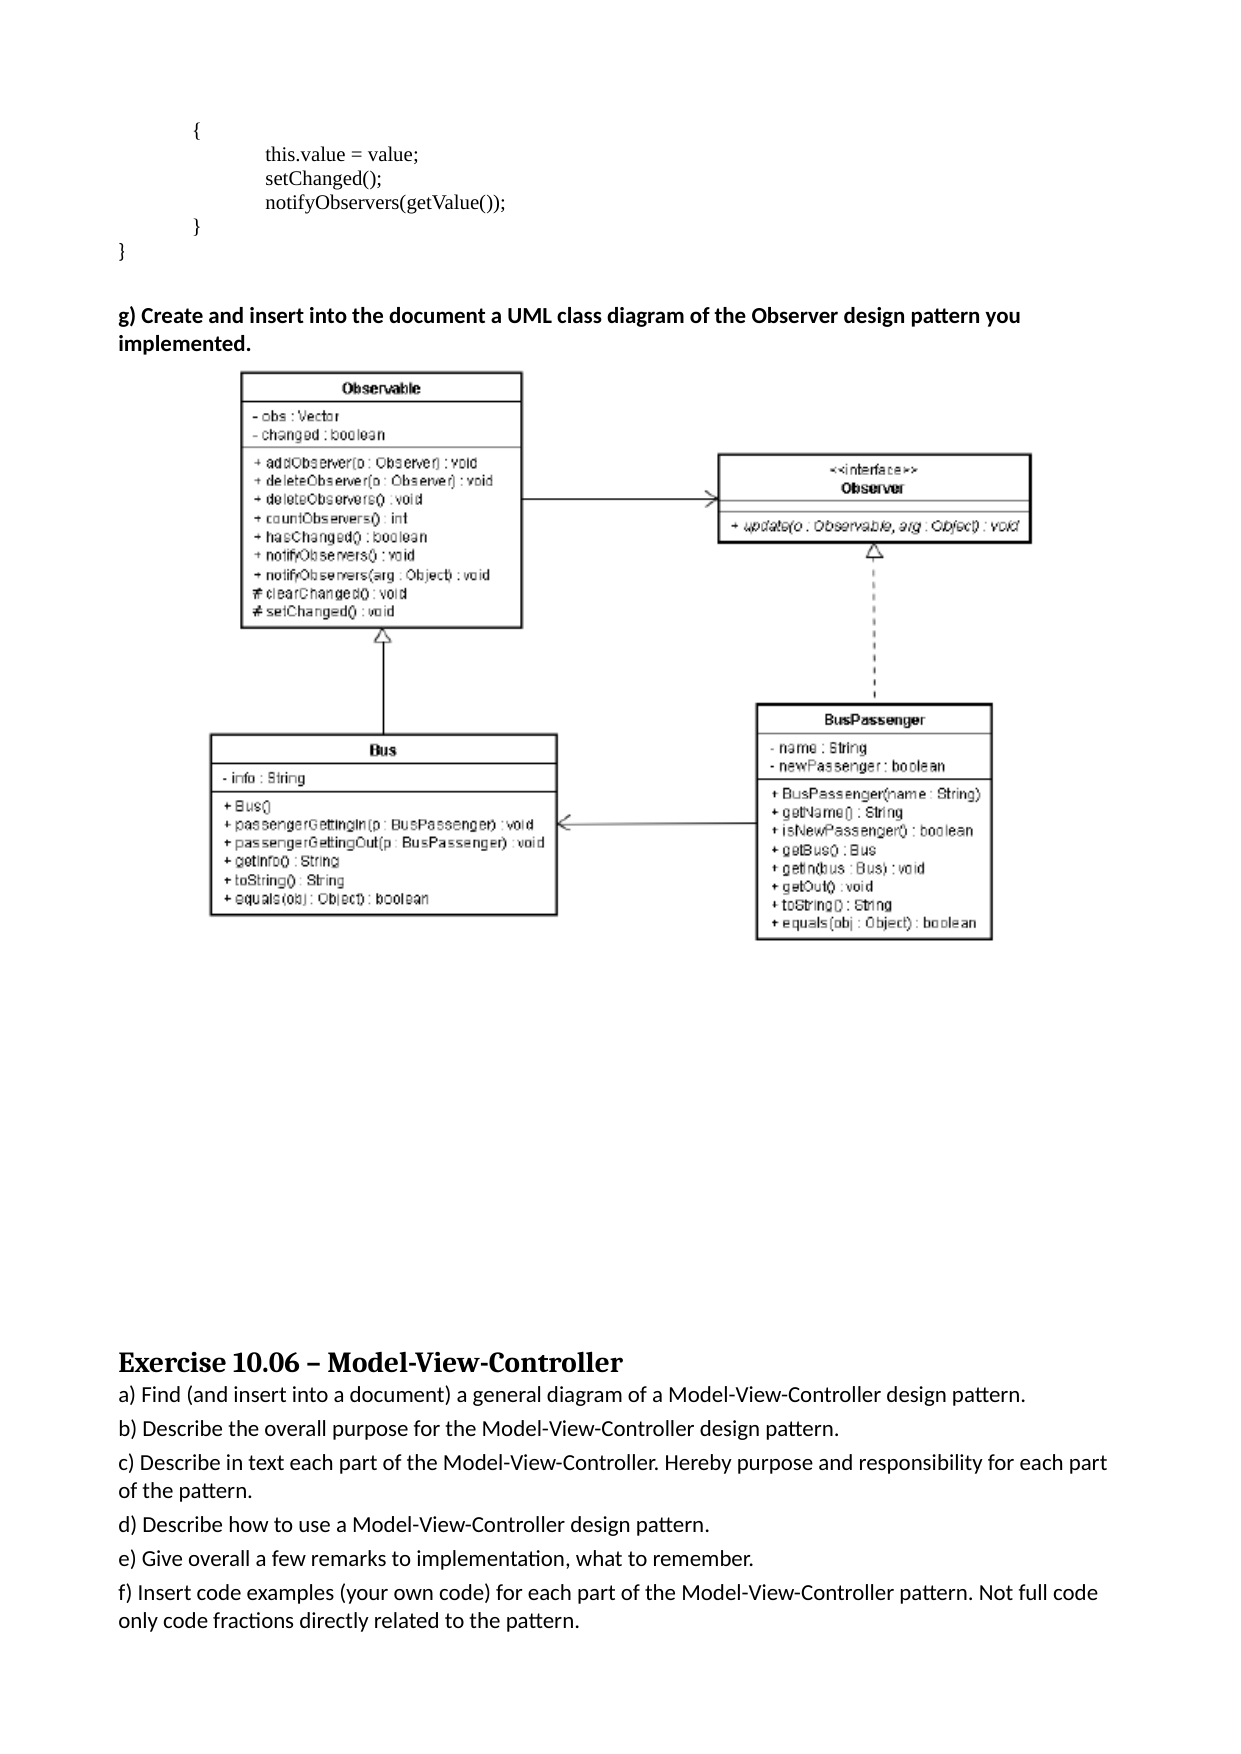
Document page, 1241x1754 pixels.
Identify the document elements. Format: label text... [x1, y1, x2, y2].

text g) Create and insert into the document a UML class diagram of the Observer design pattern you implemented. [118, 302, 1122, 358]
text b) Describe the overall purpose for the Model-View-Controller design pattern. [118, 1414, 1122, 1442]
text { [118, 118, 1122, 142]
text Exercise 10.06 – Model-View-Controller [118, 1346, 1122, 1380]
text a) Find (and insert into a document) a general diagram of a Model-View-Controller design pattern. [118, 1380, 1122, 1408]
text notifyObservers(getValue()); [118, 190, 1122, 214]
text e) Give overall a few remarks to implementation, what to remember. [118, 1544, 1122, 1572]
text c) Describe in text each part of the Model-View-Controller. Hereby purpose and responsibility for each part of the pattern. [118, 1448, 1122, 1504]
text } [118, 214, 1122, 238]
text f) Insert code examples (your own code) for each part of the Model-View-Controller pattern. Not full code only code fractions directly related to the pattern. [118, 1578, 1122, 1634]
text } [118, 238, 1122, 264]
text setChanged(); [118, 166, 1122, 190]
text d) Describe how to use a Model-View-Controller design pattern. [118, 1510, 1122, 1538]
text this.value = value; [118, 142, 1122, 166]
